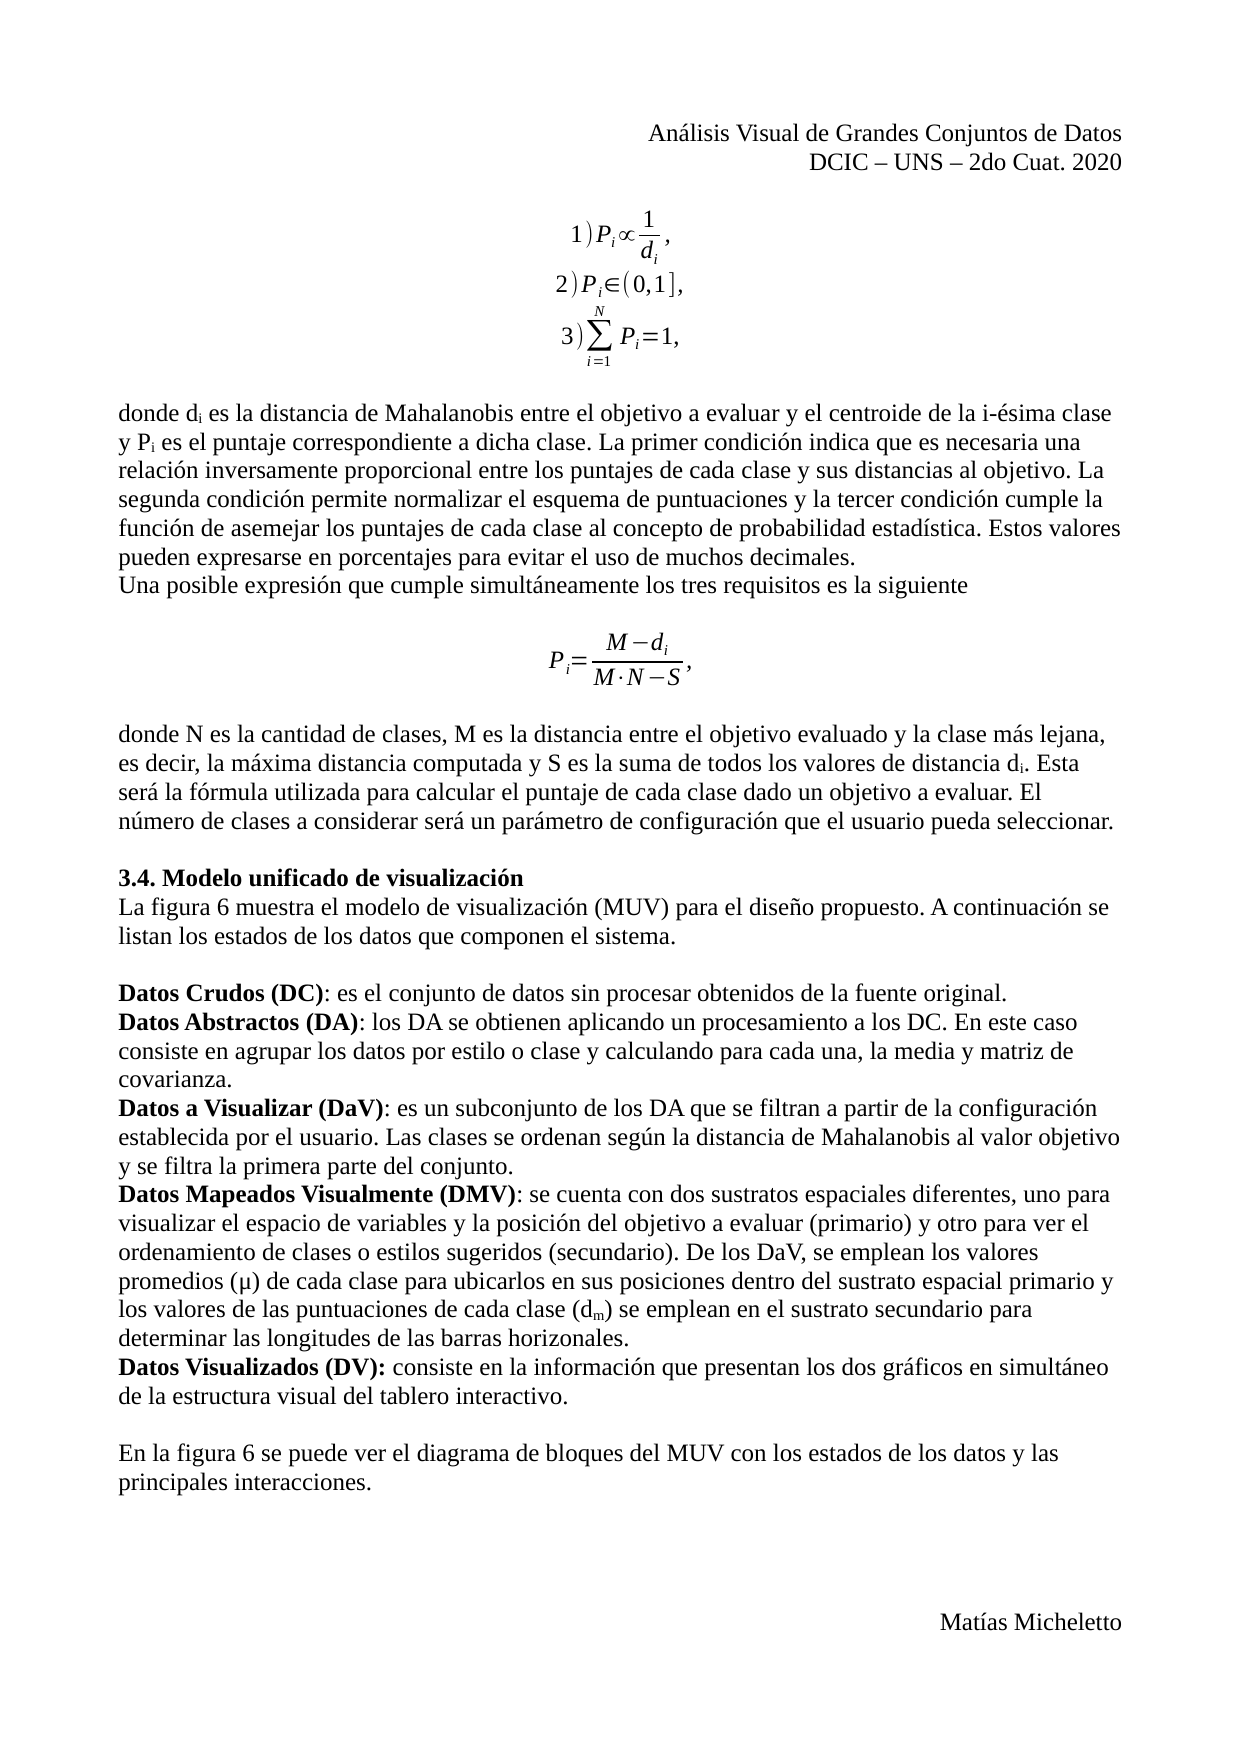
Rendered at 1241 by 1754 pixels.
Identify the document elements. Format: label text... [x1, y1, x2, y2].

text Datos Crudos (DC): es el conjunto de datos sin procesar obtenidos de la fuente original. [118, 978, 1122, 1007]
text Datos Abstractos (DA): los DA se obtienen aplicando un procesamiento a los DC. En este caso consiste en agrupar los datos por estilo o clase y calculando para cada una, la media y matriz de covarianza. [118, 1007, 1122, 1093]
text donde N es la cantidad de clases, M es la distancia entre el objetivo evaluado y la clase más lejana, es decir, la máxima distancia computada y S es la suma de todos los valores de distancia di. Esta será la fórmula utilizada para calcular el puntaje de cada clase dado un objetivo a evaluar. El número de clases a considerar será un parámetro de configuración que el usuario pueda seleccionar. [118, 719, 1122, 834]
text La figura 6 muestra el modelo de visualización (MUV) para el diseño propuesto. A continuación se listan los estados de los datos que componen el sistema. [118, 892, 1122, 949]
text Datos Mapeados Visualmente (DMV): se cuenta con dos sustratos espaciales diferentes, uno para visualizar el espacio de variables y la posición del objetivo a evaluar (primario) y otro para ver el ordenamiento de clases o estilos sugeridos (secundario). De los DaV, se emplean los valores promedios (μ) de cada clase para ubicarlos en sus posiciones dentro del sustrato espacial primario y los valores de las puntuaciones de cada clase (dm) se emplean en el sustrato secundario para determinar las longitudes de las barras horizonales. [118, 1179, 1122, 1352]
text Una posible expresión que cumple simultáneamente los tres requisitos es la siguiente [118, 571, 1122, 599]
text donde di es la distancia de Mahalanobis entre el objetivo a evaluar y el centroide de la i-ésima clase y Pi es el puntaje correspondiente a dicha clase. La primer condición indica que es necesaria una relación inversamente proporcional entre los puntajes de cada clase y sus distancias al objetivo. La segunda condición permite normalizar el esquema de puntuaciones y la tercer condición cumple la función de asemejar los puntajes de cada clase al concepto de probabilidad estadística. Estos valores pueden expresarse en porcentajes para evitar el uso de muchos decimales. [118, 398, 1122, 571]
text 3.4. Modelo unificado de visualización [118, 863, 1122, 892]
text En la figura 6 se puede ver el diagrama de bloques del MUV con los estados de los datos y las principales interacciones. [118, 1438, 1122, 1496]
text Datos a Visualizar (DaV): es un subconjunto de los DA que se filtran a partir de la configuración establecida por el usuario. Las clases se ordenan según la distancia de Mahalanobis al valor objetivo y se filtra la primera parte del conjunto. [118, 1093, 1122, 1179]
text Datos Visualizados (DV): consiste en la información que presentan los dos gráficos en simultáneo de la estructura visual del tablero interactivo. [118, 1352, 1122, 1409]
